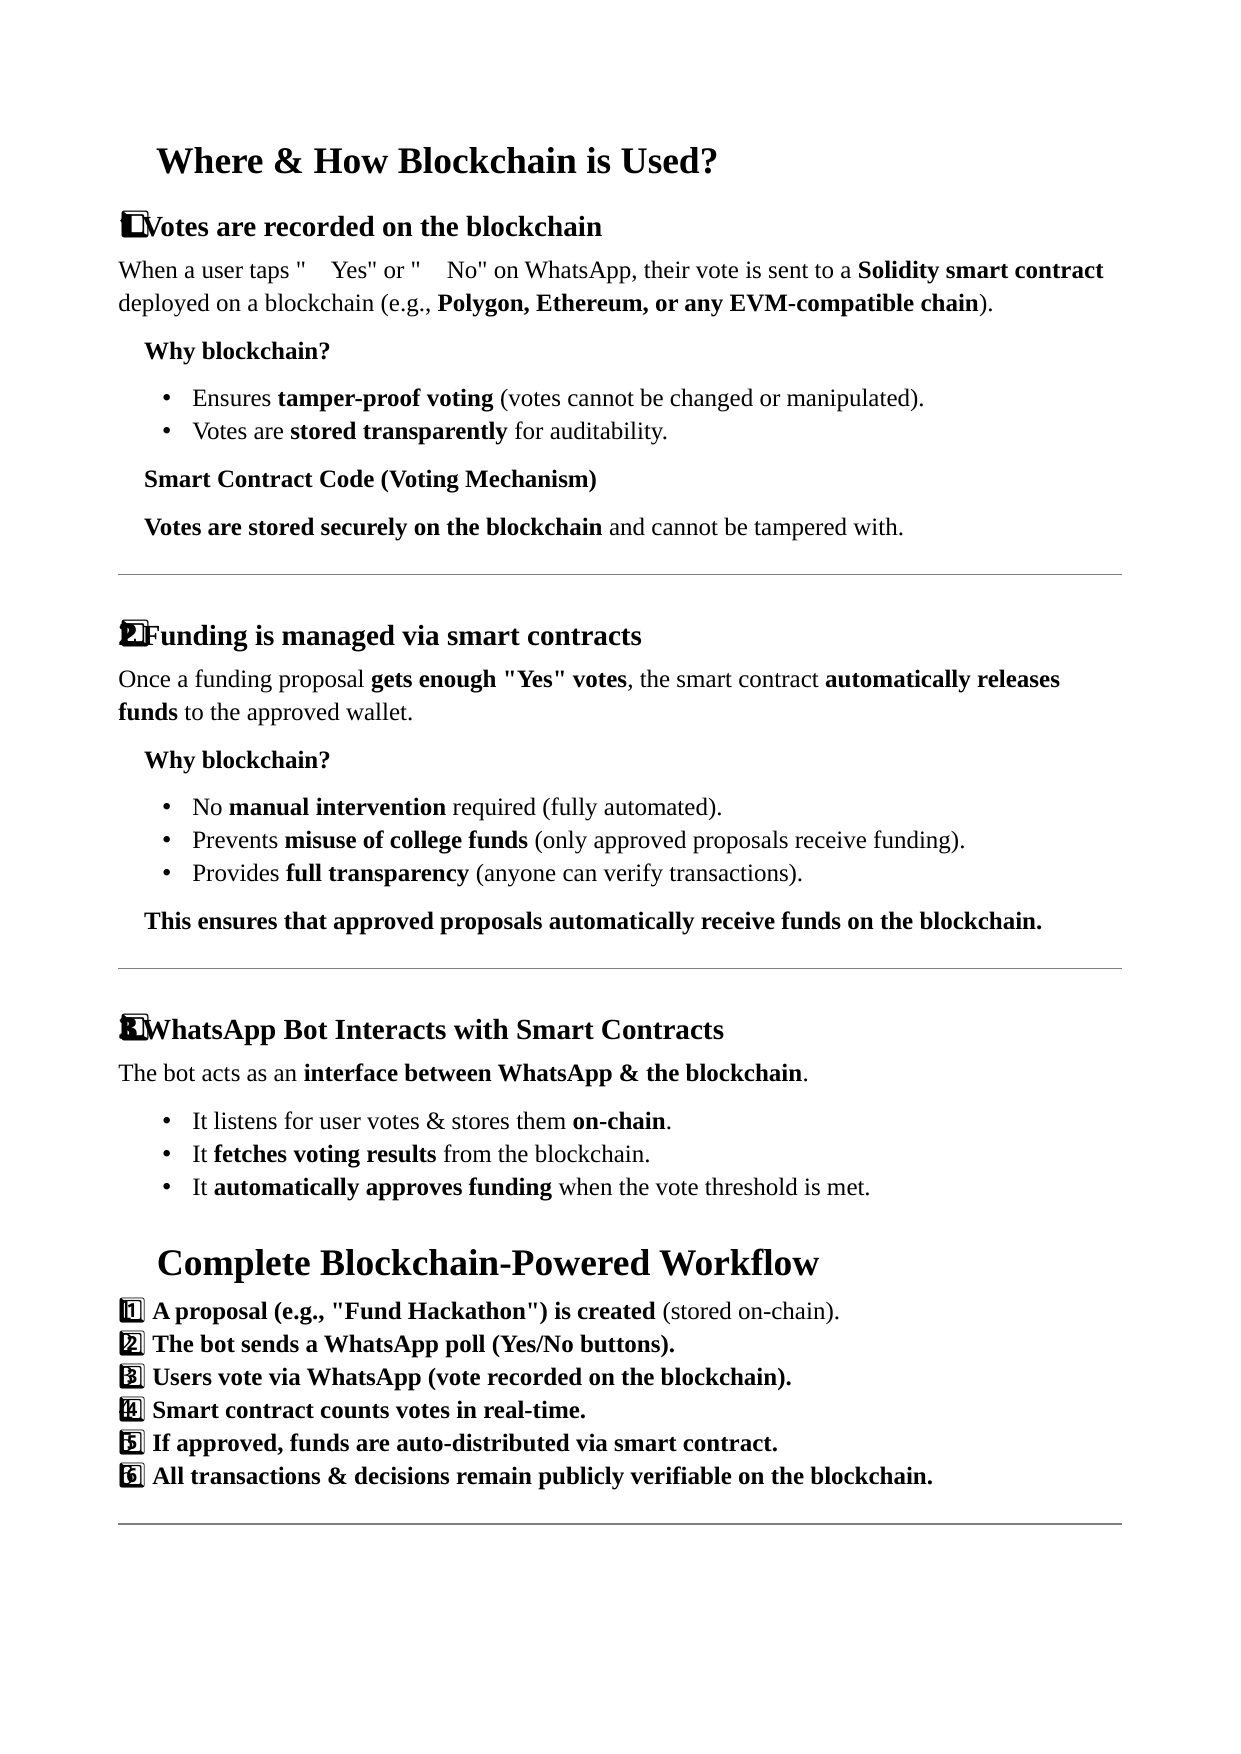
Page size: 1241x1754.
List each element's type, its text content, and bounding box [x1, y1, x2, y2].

text ✅ Why blockchain? [118, 745, 1122, 773]
list Prevents misuse of college funds (only approved proposals receive funding). [162, 825, 1122, 854]
subtitle 2️⃣ Funding is managed via smart contracts [118, 618, 1122, 652]
list It automatically approves funding when the vote threshold is met. [162, 1172, 1122, 1201]
subtitle 🔹 Where & How Blockchain is Used? [118, 139, 1122, 182]
text Once a funding proposal gets enough "Yes" votes, the smart contract automatically releases funds to the approved wallet. [118, 664, 1122, 726]
list Provides full transparency (anyone can verify transactions). [162, 858, 1122, 887]
list Votes are stored transparently for auditability. [162, 416, 1122, 445]
subtitle 3️⃣ WhatsApp Bot Interacts with Smart Contracts [118, 1012, 1122, 1046]
list It fetches voting results from the blockchain. [162, 1139, 1122, 1168]
subtitle 🔹 Complete Blockchain-Powered Workflow [118, 1241, 1122, 1284]
text When a user taps "✅ Yes" or "❌ No" on WhatsApp, their vote is sent to a Solidity smart contract deployed on a blockchain (e.g., Polygon, Ethereum, or any EVM-compatible chain). [118, 255, 1122, 317]
list It listens for user votes & stores them on-chain. [162, 1106, 1122, 1135]
text 📌 Votes are stored securely on the blockchain and cannot be tampered with. [118, 512, 1122, 540]
subtitle 1️⃣ Votes are recorded on the blockchain [118, 209, 1122, 243]
text 📌 This ensures that approved proposals automatically receive funds on the blockchain. [118, 906, 1122, 935]
list Ensures tamper-proof voting (votes cannot be changed or manipulated). [162, 383, 1122, 412]
text 🔹 Smart Contract Code (Voting Mechanism) [118, 464, 1122, 493]
text The bot acts as an interface between WhatsApp & the blockchain. [118, 1058, 1122, 1087]
list No manual intervention required (fully automated). [162, 792, 1122, 821]
text 1️⃣ A proposal (e.g., "Fund Hackathon") is created (stored on-chain). 2️⃣ The bot sends a WhatsApp poll (Yes/No buttons). 3️⃣ Users vote via WhatsApp (vote recorded on the blockchain). 4️⃣ Smart contract counts votes in real-time. 5️⃣ If approved, funds are auto-distributed via smart contract. 6️⃣ All transactions & decisions remain publicly verifiable on the blockchain. [118, 1296, 1122, 1490]
text ✅ Why blockchain? [118, 336, 1122, 364]
